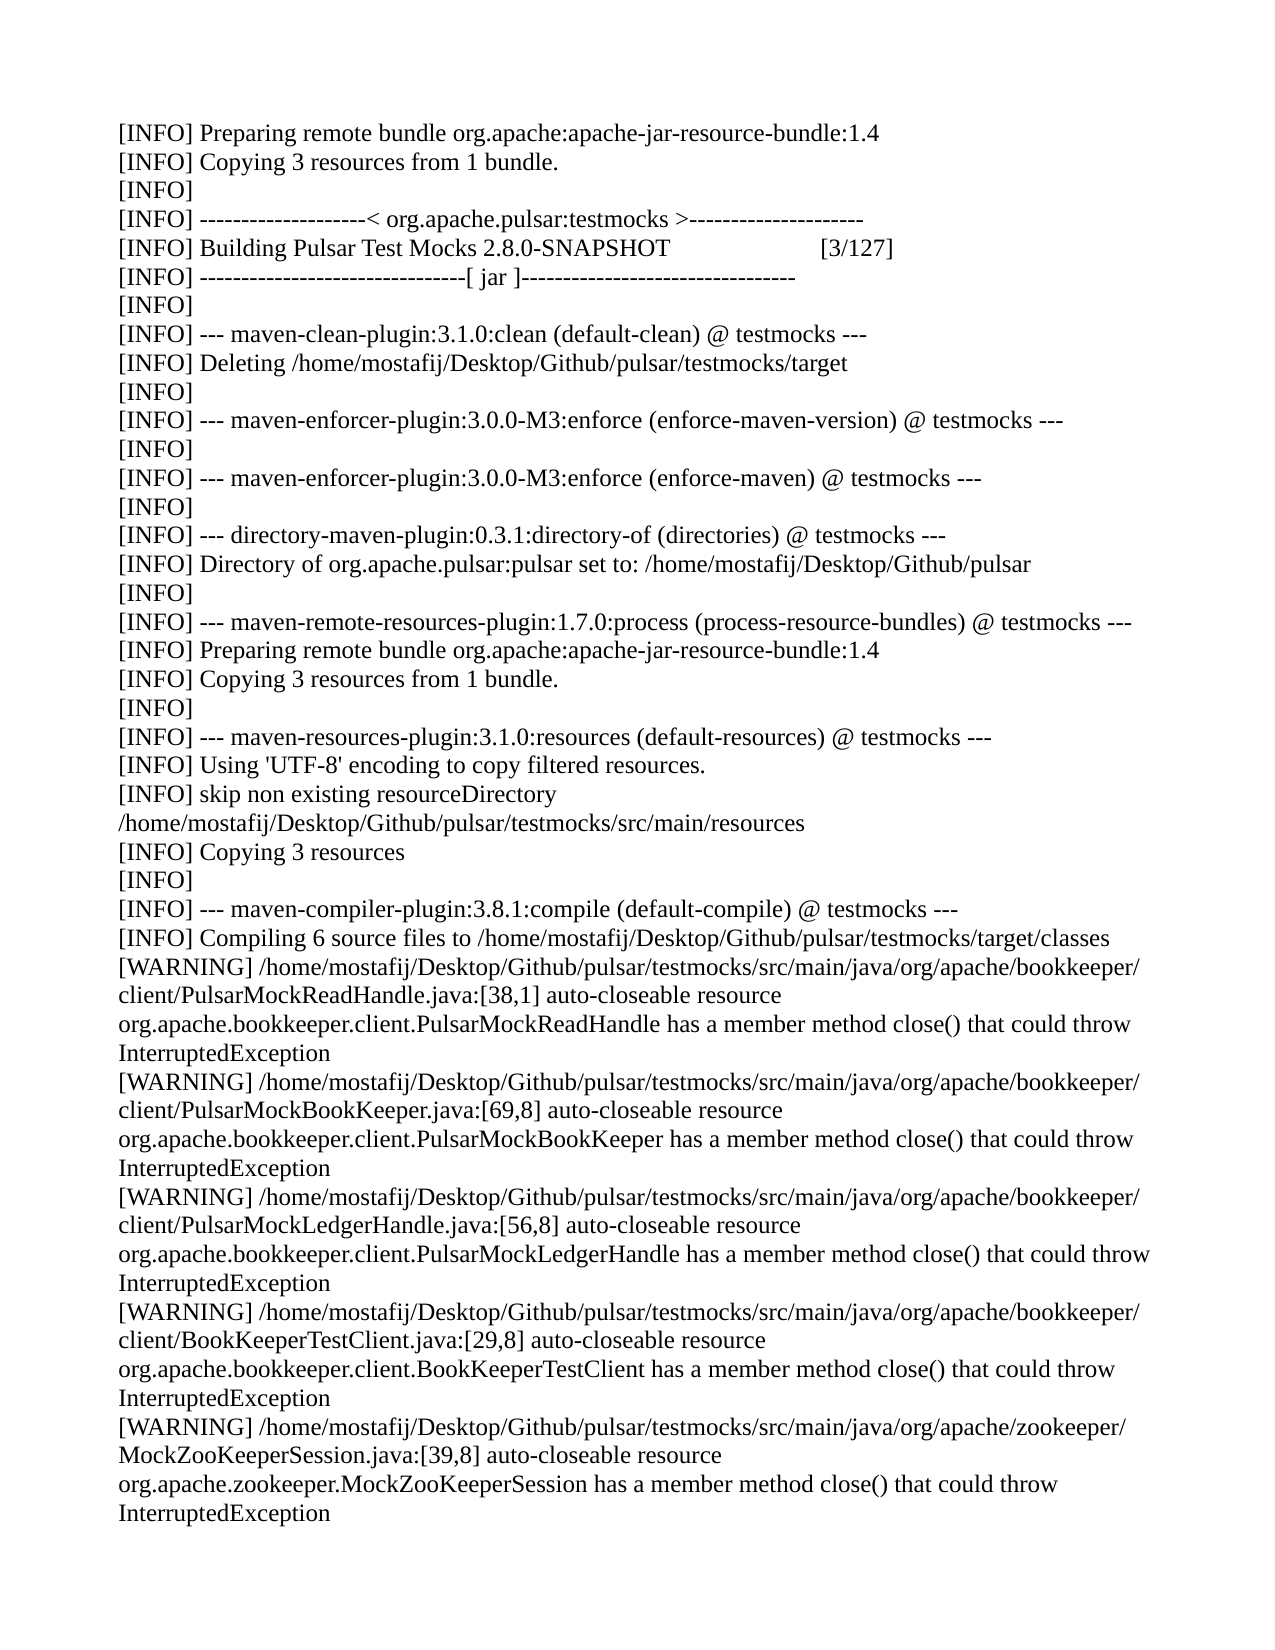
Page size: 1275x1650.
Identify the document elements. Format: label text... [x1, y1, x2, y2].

text [INFO] Using 'UTF-8' encoding to copy filtered resources. [118, 751, 1157, 779]
text [INFO] --- maven-enforcer-plugin:3.0.0-M3:enforce (enforce-maven) @ testmocks --- [118, 463, 1157, 492]
text [INFO] skip non existing resourceDirectory /home/mostafij/Desktop/Github/pulsar/testmocks/src/main/resources [118, 779, 1157, 837]
text [INFO] [118, 578, 1157, 607]
text [INFO] --- maven-enforcer-plugin:3.0.0-M3:enforce (enforce-maven-version) @ testmocks --- [118, 406, 1157, 434]
text [WARNING] /home/mostafij/Desktop/Github/pulsar/testmocks/src/main/java/org/apache/bookkeeper/client/PulsarMockBookKeeper.java:[69,8] auto-closeable resource org.apache.bookkeeper.client.PulsarMockBookKeeper has a member method close() that could throw InterruptedException [118, 1067, 1157, 1182]
text [INFO] --- maven-compiler-plugin:3.8.1:compile (default-compile) @ testmocks --- [118, 894, 1157, 923]
text [INFO] [118, 434, 1157, 463]
text [INFO] Deleting /home/mostafij/Desktop/Github/pulsar/testmocks/target [118, 348, 1157, 377]
text [INFO] --- maven-remote-resources-plugin:1.7.0:process (process-resource-bundles) @ testmocks --- [118, 607, 1157, 636]
text [INFO] --- maven-resources-plugin:3.1.0:resources (default-resources) @ testmocks --- [118, 722, 1157, 751]
text [INFO] Preparing remote bundle org.apache:apache-jar-resource-bundle:1.4 [118, 636, 1157, 664]
text [INFO] --------------------< org.apache.pulsar:testmocks >--------------------- [118, 204, 1157, 233]
text [INFO] [118, 377, 1157, 406]
text [WARNING] /home/mostafij/Desktop/Github/pulsar/testmocks/src/main/java/org/apache/bookkeeper/client/PulsarMockLedgerHandle.java:[56,8] auto-closeable resource org.apache.bookkeeper.client.PulsarMockLedgerHandle has a member method close() that could throw InterruptedException [118, 1182, 1157, 1297]
text [INFO] [118, 866, 1157, 894]
text [INFO] [118, 176, 1157, 204]
text [WARNING] /home/mostafij/Desktop/Github/pulsar/testmocks/src/main/java/org/apache/zookeeper/MockZooKeeperSession.java:[39,8] auto-closeable resource org.apache.zookeeper.MockZooKeeperSession has a member method close() that could throw InterruptedException [118, 1412, 1157, 1527]
text [INFO] [118, 693, 1157, 722]
text [WARNING] /home/mostafij/Desktop/Github/pulsar/testmocks/src/main/java/org/apache/bookkeeper/client/PulsarMockReadHandle.java:[38,1] auto-closeable resource org.apache.bookkeeper.client.PulsarMockReadHandle has a member method close() that could throw InterruptedException [118, 952, 1157, 1067]
text [INFO] --- maven-clean-plugin:3.1.0:clean (default-clean) @ testmocks --- [118, 319, 1157, 348]
text [INFO] Copying 3 resources from 1 bundle. [118, 664, 1157, 693]
text [WARNING] /home/mostafij/Desktop/Github/pulsar/testmocks/src/main/java/org/apache/bookkeeper/client/BookKeeperTestClient.java:[29,8] auto-closeable resource org.apache.bookkeeper.client.BookKeeperTestClient has a member method close() that could throw InterruptedException [118, 1297, 1157, 1412]
text [INFO] Compiling 6 source files to /home/mostafij/Desktop/Github/pulsar/testmocks/target/classes [118, 923, 1157, 952]
text [INFO] Preparing remote bundle org.apache:apache-jar-resource-bundle:1.4 [118, 118, 1157, 147]
text [INFO] --- directory-maven-plugin:0.3.1:directory-of (directories) @ testmocks --- [118, 521, 1157, 549]
text [INFO] Copying 3 resources [118, 837, 1157, 866]
text [INFO] Building Pulsar Test Mocks 2.8.0-SNAPSHOT [3/127] [118, 233, 1157, 262]
text [INFO] Copying 3 resources from 1 bundle. [118, 147, 1157, 176]
text [INFO] [118, 291, 1157, 319]
text [INFO] [118, 492, 1157, 521]
text [INFO] --------------------------------[ jar ]--------------------------------- [118, 262, 1157, 291]
text [INFO] Directory of org.apache.pulsar:pulsar set to: /home/mostafij/Desktop/Github/pulsar [118, 549, 1157, 578]
